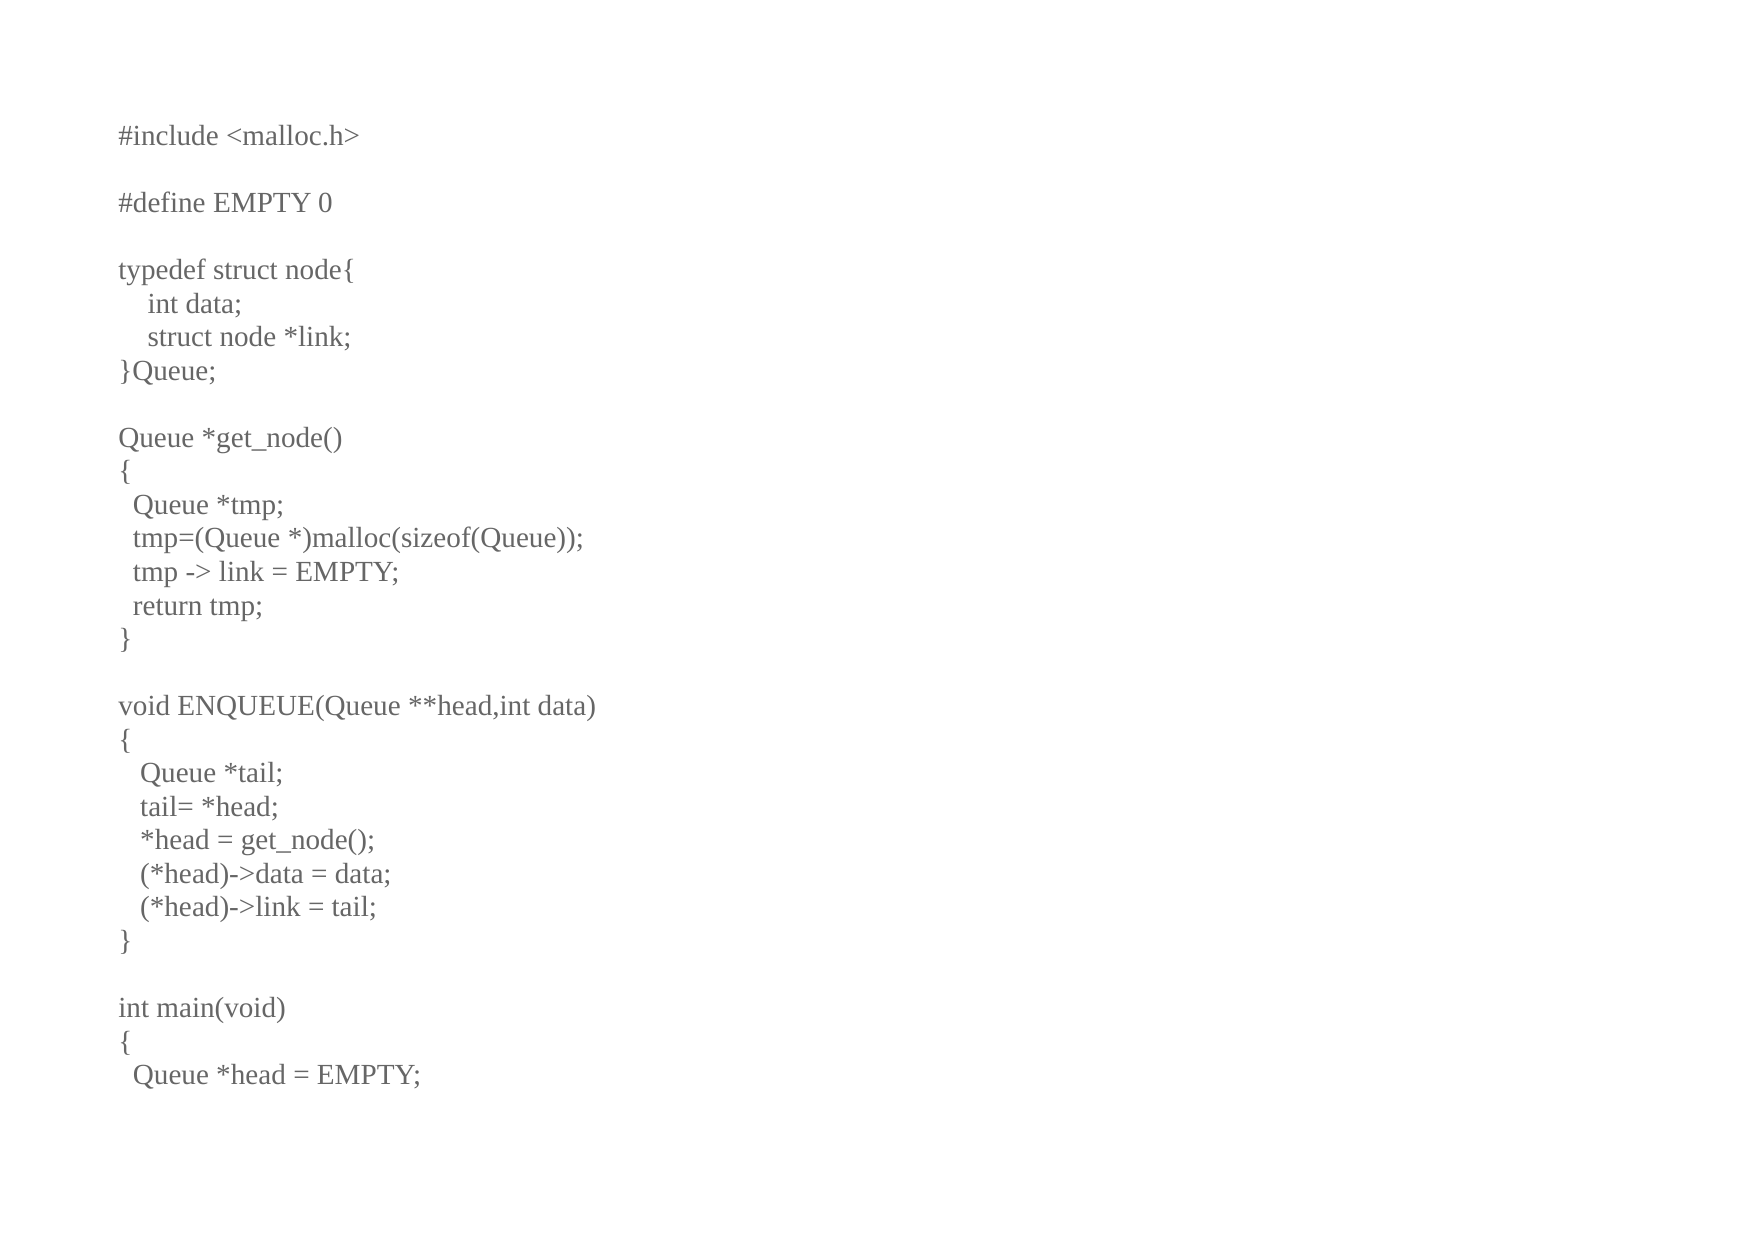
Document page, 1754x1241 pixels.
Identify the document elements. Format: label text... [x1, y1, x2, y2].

text tail= *head; [118, 789, 1636, 822]
text }Queue; [118, 353, 1636, 386]
text int data; [118, 286, 1636, 319]
text Queue *tmp; [118, 487, 1636, 521]
text } [118, 923, 1636, 957]
text (*head)->link = tail; [118, 889, 1636, 923]
text #define EMPTY 0 [118, 185, 1636, 219]
text { [118, 1024, 1636, 1057]
text typedef struct node{ [118, 252, 1636, 286]
text #include <malloc.h> [118, 118, 1636, 152]
text { [118, 453, 1636, 487]
text tmp=(Queue *)malloc(sizeof(Queue)); [118, 521, 1636, 554]
text } [118, 621, 1636, 655]
text Queue *head = EMPTY; [118, 1057, 1636, 1091]
text Queue *get_node() [118, 420, 1636, 453]
text (*head)->data = data; [118, 856, 1636, 889]
text Queue *tail; [118, 755, 1636, 789]
text { [118, 722, 1636, 755]
text struct node *link; [118, 319, 1636, 353]
text void ENQUEUE(Queue **head,int data) [118, 688, 1636, 722]
text return tmp; [118, 588, 1636, 621]
text tmp -> link = EMPTY; [118, 554, 1636, 588]
text *head = get_node(); [118, 822, 1636, 856]
text int main(void) [118, 990, 1636, 1024]
